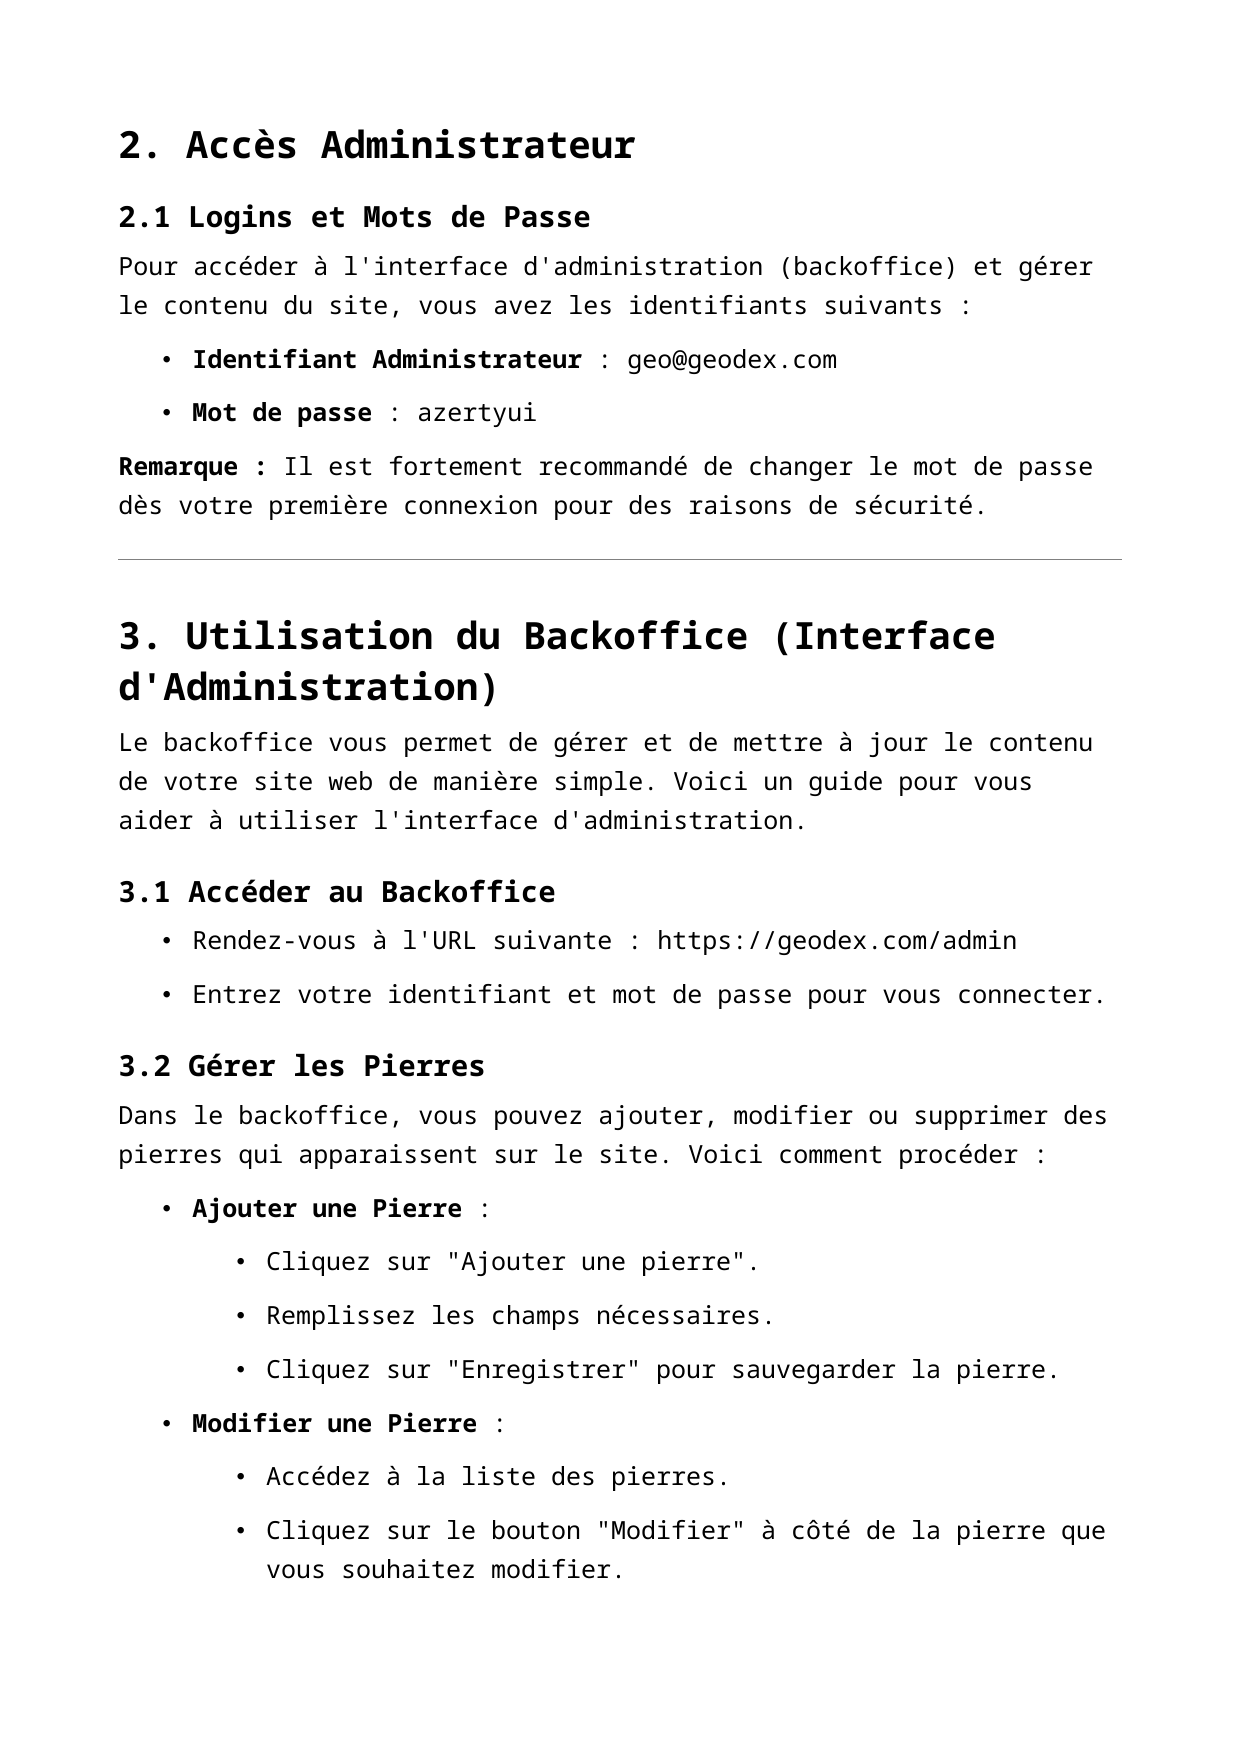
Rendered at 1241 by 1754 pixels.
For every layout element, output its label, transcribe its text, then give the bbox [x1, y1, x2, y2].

list Rendez-vous à l'URL suivante : https://geodex.com/admin [162, 923, 1122, 957]
text Pour accéder à l'interface d'administration (backoffice) et gérer le contenu du site, vous avez les identifiants suivants : [118, 248, 1122, 322]
text Dans le backoffice, vous pouvez ajouter, modifier ou supprimer des pierres qui apparaissent sur le site. Voici comment procéder : [118, 1097, 1122, 1171]
subtitle 2. Accès Administrateur [118, 118, 1122, 169]
subtitle 3.2 Gérer les Pierres [118, 1045, 1122, 1085]
list Ajouter une Pierre : [162, 1190, 1122, 1224]
list Cliquez sur "Enregistrer" pour sauvegarder la pierre. [236, 1351, 1122, 1386]
list Cliquez sur "Ajouter une pierre". [236, 1244, 1122, 1278]
subtitle 2.1 Logins et Mots de Passe [118, 196, 1122, 236]
list Mot de passe : azertyui [162, 395, 1122, 429]
subtitle 3. Utilisation du Backoffice (Interface d'Administration) [118, 609, 1122, 712]
list Modifier une Pierre : [162, 1405, 1122, 1439]
list Cliquez sur le bouton "Modifier" à côté de la pierre que vous souhaitez modifier. [236, 1513, 1122, 1586]
list Entrez votre identifiant et mot de passe pour vous connecter. [162, 977, 1122, 1011]
subtitle 3.1 Accéder au Backoffice [118, 871, 1122, 911]
list Identifiant Administrateur : geo@geodex.com [162, 341, 1122, 375]
list Remplissez les champs nécessaires. [236, 1298, 1122, 1332]
text Le backoffice vous permet de gérer et de mettre à jour le contenu de votre site web de manière simple. Voici un guide pour vous aider à utiliser l'interface d'administration. [118, 724, 1122, 837]
list Accédez à la liste des pierres. [236, 1459, 1122, 1493]
text Remarque : Il est fortement recommandé de changer le mot de passe dès votre première connexion pour des raisons de sécurité. [118, 449, 1122, 522]
